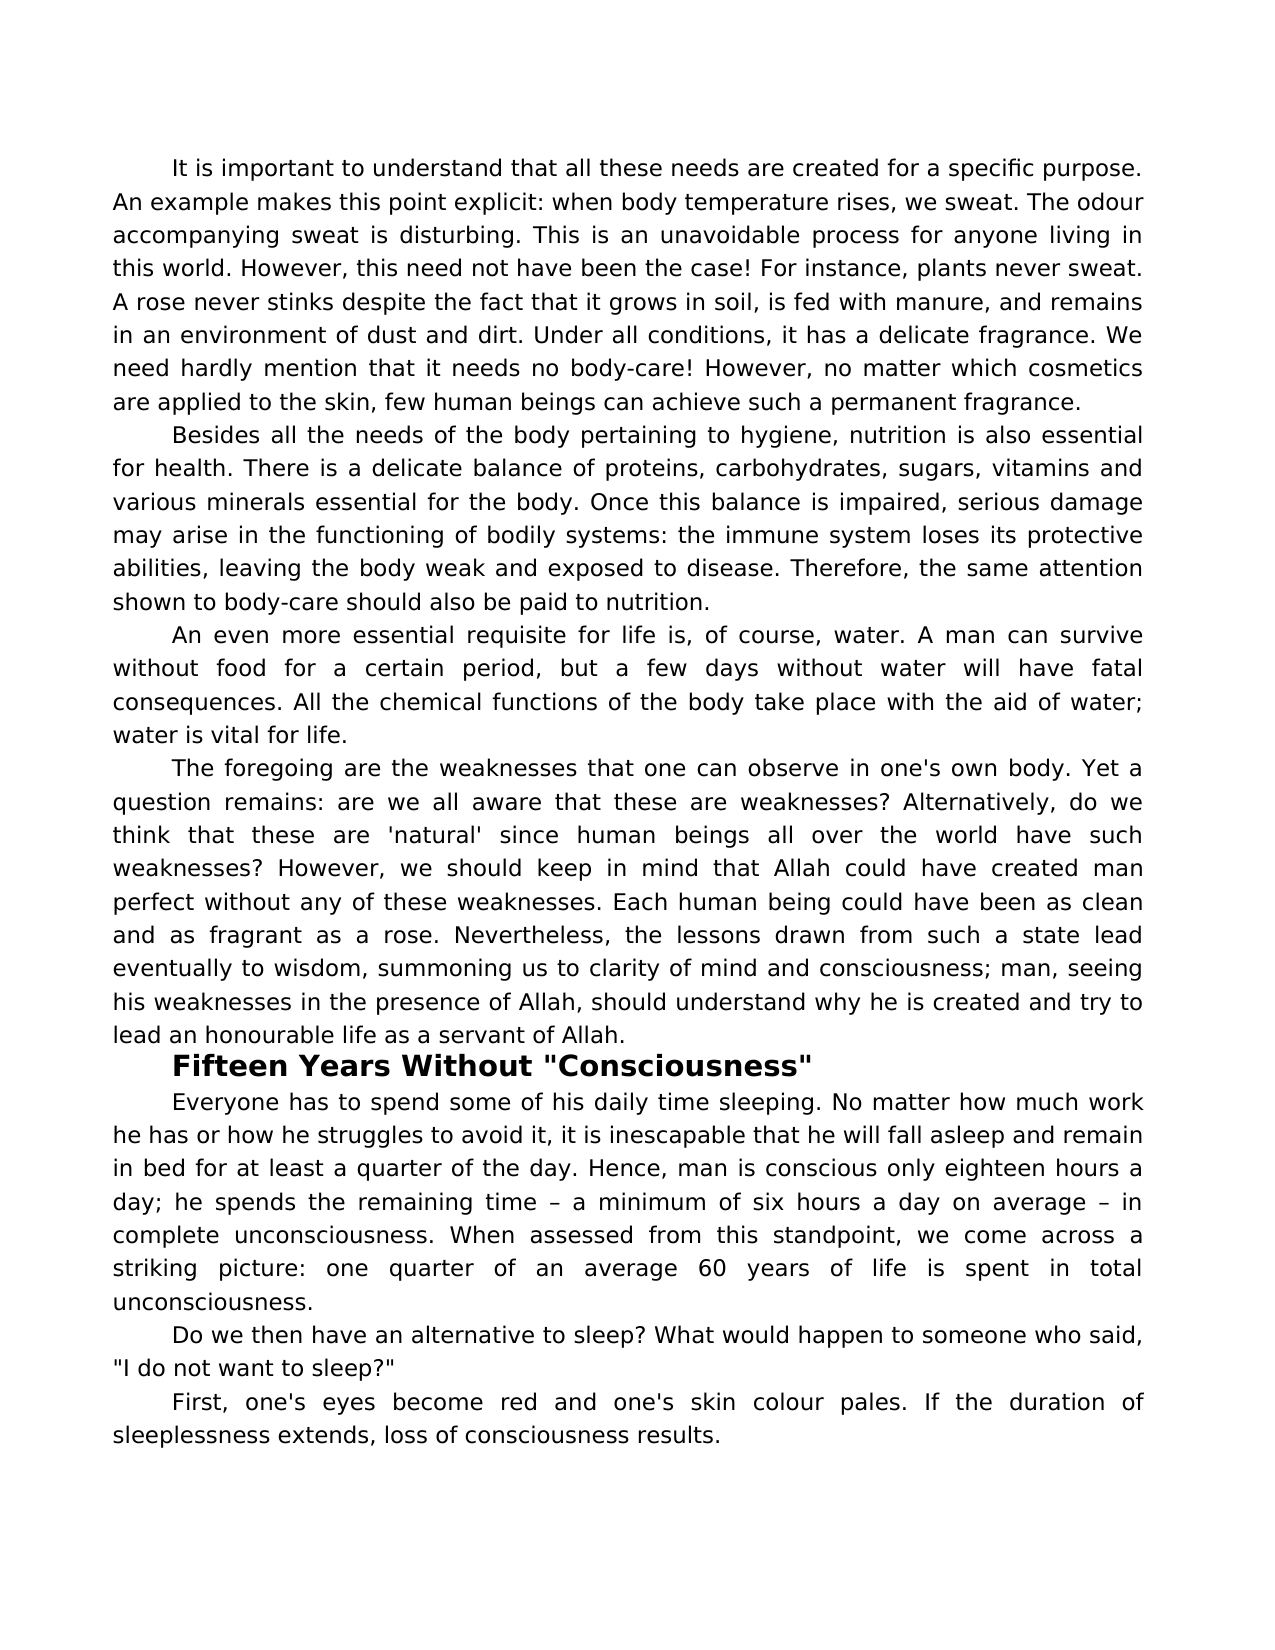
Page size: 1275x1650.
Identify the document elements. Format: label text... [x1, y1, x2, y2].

text Besides all the needs of the body pertaining to hygiene, nutrition is also essential for health. There is a delicate balance of proteins, carbohydrates, sugars, vitamins and various minerals essential for the body. Once this balance is impaired, serious damage may arise in the functioning of bodily systems: the immune system loses its protective abilities, leaving the body weak and exposed to disease. Therefore, the same attention shown to body-care should also be paid to nutrition. [112, 417, 1145, 617]
text Everyone has to spend some of his daily time sleeping. No matter how much work he has or how he struggles to avoid it, it is inescapable that he will fall asleep and remain in bed for at least a quarter of the day. Hence, man is conscious only eighteen hours a day; he spends the remaining time – a minimum of six hours a day on average – in complete unconsciousness. When assessed from this standpoint, we come across a striking picture: one quarter of an average 60 years of life is spent in total unconsciousness. [112, 1083, 1145, 1317]
text Do we then have an alternative to sleep? What would happen to someone who said, "I do not want to sleep?" [112, 1317, 1145, 1383]
text The foregoing are the weaknesses that one can observe in one's own body. Yet a question remains: are we all aware that these are weaknesses? Alternatively, do we think that these are 'natural' since human beings all over the world have such weaknesses? However, we should keep in mind that Allah could have created man perfect without any of these weaknesses. Each human being could have been as clean and as fragrant as a rose. Nevertheless, the lessons drawn from such a state lead eventually to wisdom, summoning us to clarity of mind and consciousness; man, seeing his weaknesses in the presence of Allah, should understand why he is created and try to lead an honourable life as a servant of Allah. [112, 750, 1145, 1050]
text Fifteen Years Without "Consciousness" [112, 1050, 1145, 1083]
text It is important to understand that all these needs are created for a specific purpose. An example makes this point explicit: when body temperature rises, we sweat. The odour accompanying sweat is disturbing. This is an unavoidable process for anyone living in this world. However, this need not have been the case! For instance, plants never sweat. A rose never stinks despite the fact that it grows in soil, is fed with manure, and remains in an environment of dust and dirt. Under all conditions, it has a delicate fragrance. We need hardly mention that it needs no body-care! However, no matter which cosmetics are applied to the skin, few human beings can achieve such a permanent fragrance. [112, 150, 1145, 417]
text An even more essential requisite for life is, of course, water. A man can survive without food for a certain period, but a few days without water will have fatal consequences. All the chemical functions of the body take place with the aid of water; water is vital for life. [112, 617, 1145, 750]
text First, one's eyes become red and one's skin colour pales. If the duration of sleeplessness extends, loss of consciousness results. [112, 1383, 1145, 1450]
